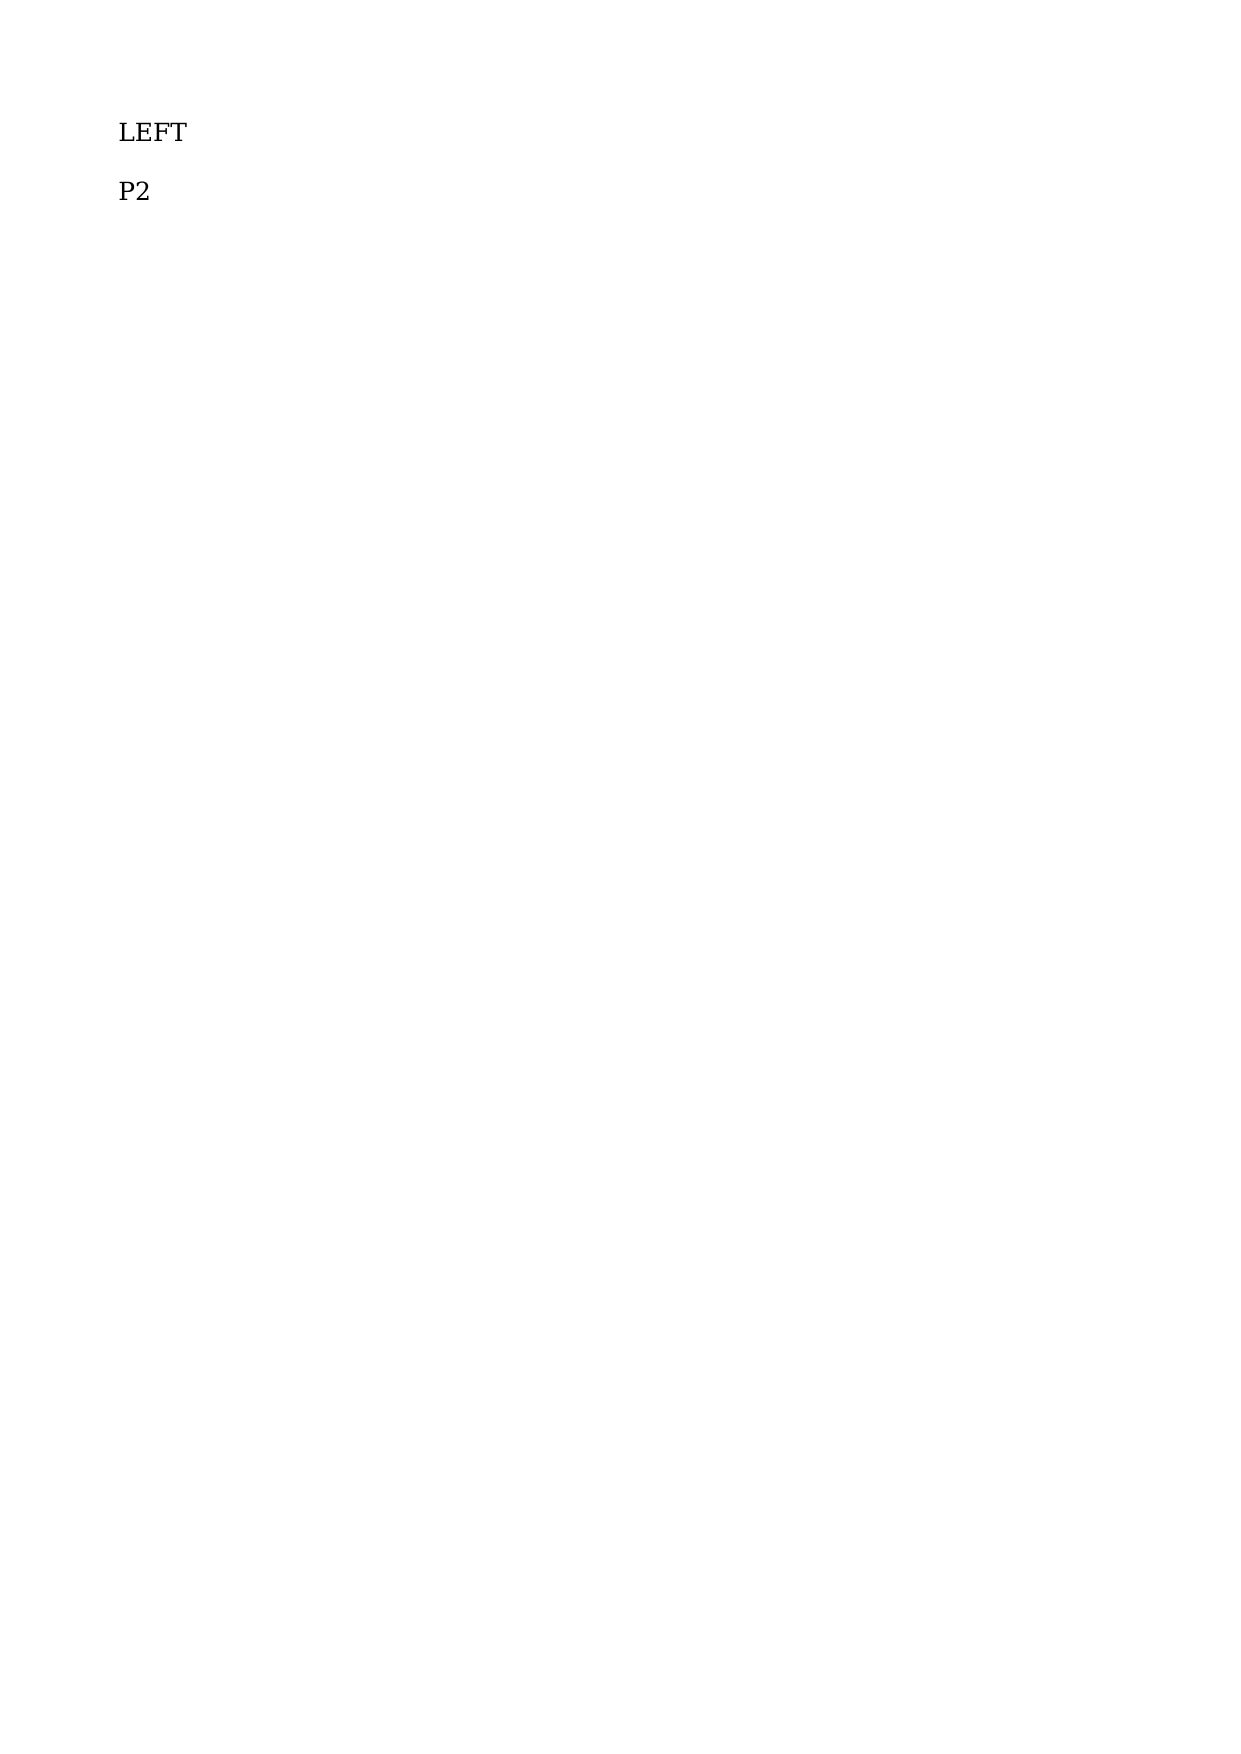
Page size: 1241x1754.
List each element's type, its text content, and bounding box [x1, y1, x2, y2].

text P2 [118, 177, 1122, 206]
